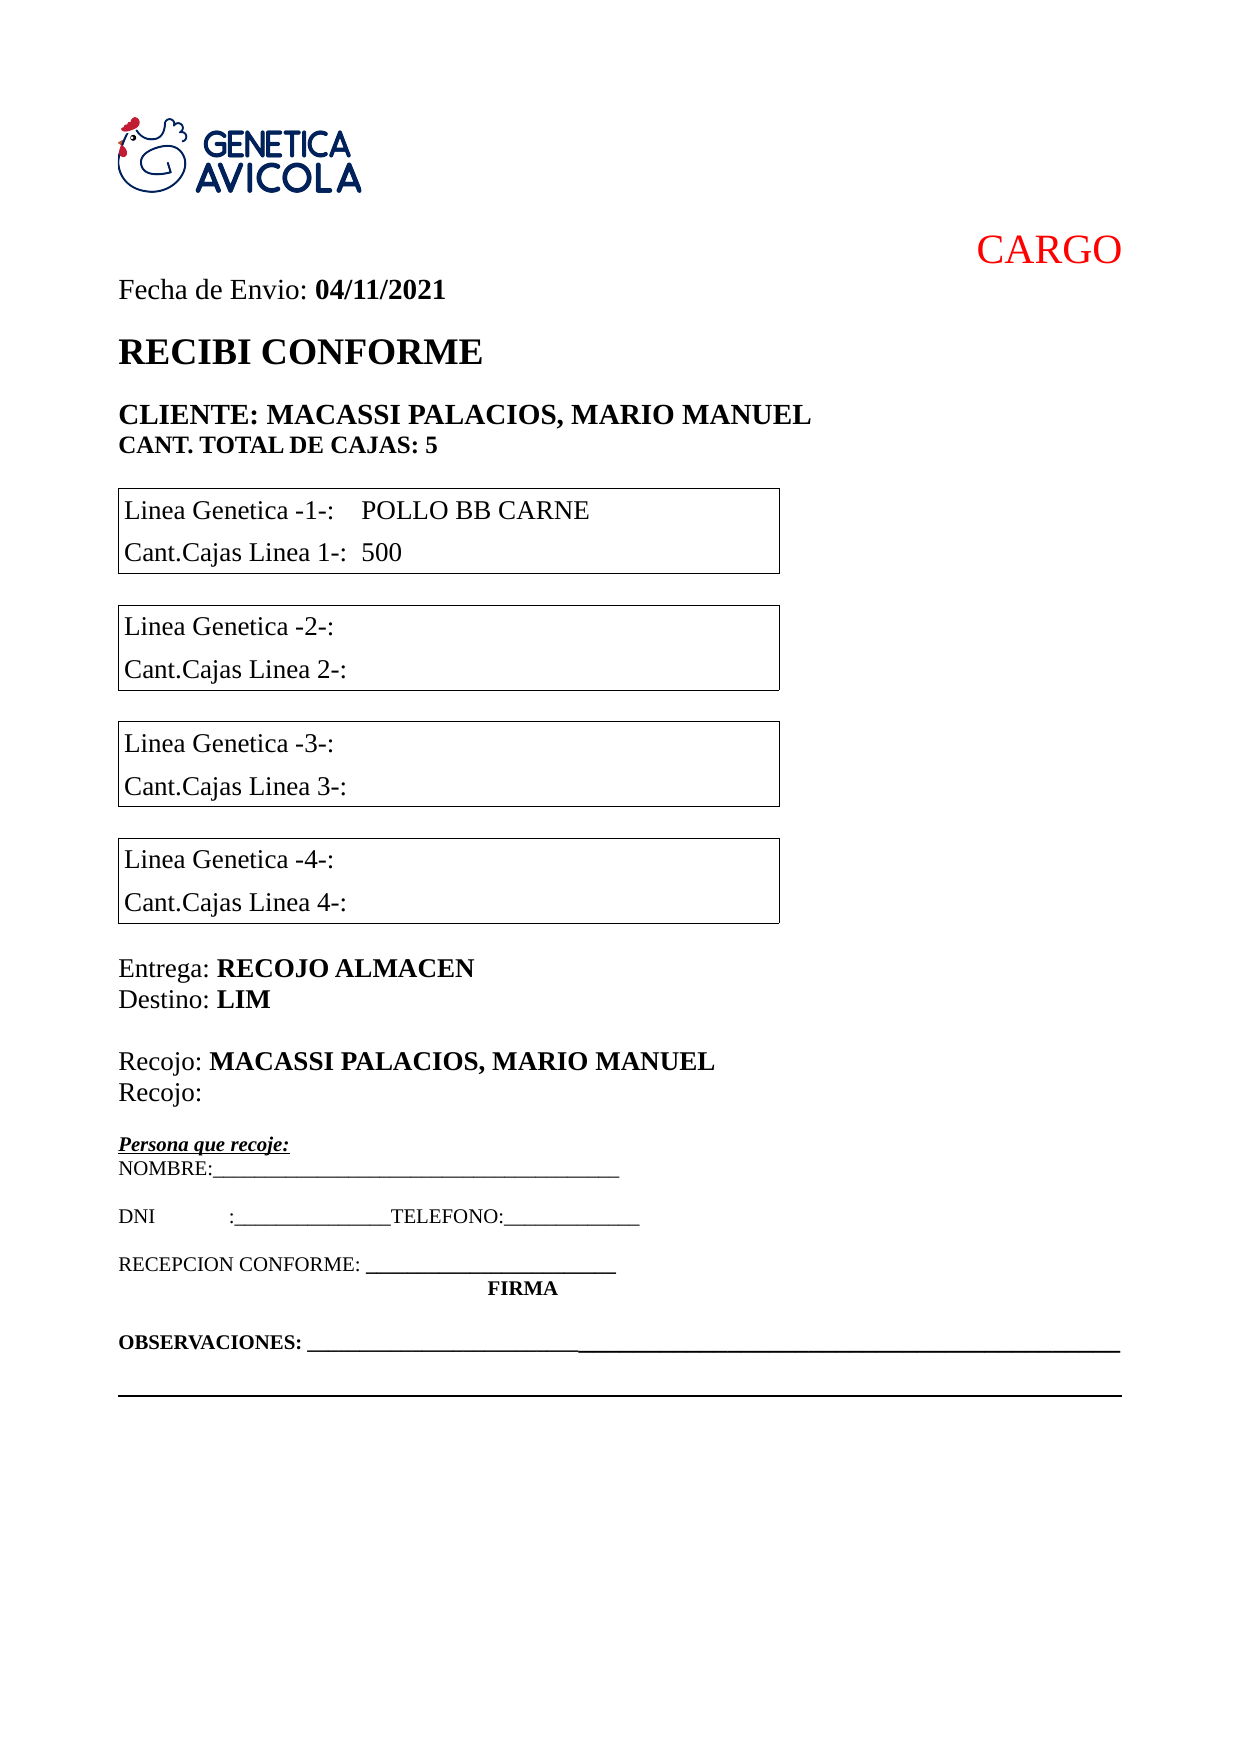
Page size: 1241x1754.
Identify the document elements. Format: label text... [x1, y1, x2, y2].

table_cell [118, 574, 356, 604]
table_cell Cant.Cajas Linea 4-: [119, 880, 356, 923]
text RECEPCION CONFORME: ________________________ [118, 1252, 1122, 1276]
table_cell Linea Genetica -4-: [119, 839, 356, 880]
text FIRMA [118, 1276, 1122, 1300]
table_header POLLO BB CARNE [356, 489, 779, 531]
table_cell Cant.Cajas Linea 3-: [119, 764, 356, 806]
table_cell [356, 839, 779, 880]
table_cell [356, 880, 779, 923]
table_cell Cant.Cajas Linea 2-: [119, 647, 356, 690]
table_cell [356, 722, 779, 764]
text Fecha de Envio: 04/11/2021 [118, 272, 1122, 306]
text Destino: LIM [118, 983, 1122, 1014]
text RECIBI CONFORME [118, 330, 1122, 373]
text OBSERVACIONES: __________________________________________________________________ [118, 1324, 1122, 1355]
table_cell [118, 691, 356, 721]
text CARGO [118, 224, 1122, 272]
picture [117, 117, 362, 193]
text Persona que recoje: [118, 1132, 1122, 1156]
table_cell [356, 691, 779, 721]
table_cell [356, 647, 779, 690]
table_cell [118, 807, 356, 838]
text Entrega: RECOJO ALMACEN [118, 952, 1122, 983]
table_cell [356, 606, 779, 647]
table_cell [356, 807, 779, 838]
table_cell Linea Genetica -3-: [119, 722, 356, 764]
text CLIENTE: MACASSI PALACIOS, MARIO MANUEL [118, 397, 1122, 431]
text Recojo: MACASSI PALACIOS, MARIO MANUEL [118, 1045, 1122, 1076]
text NOMBRE:_______________________________________ [118, 1156, 1122, 1180]
text CANT. TOTAL DE CAJAS: 5 [118, 431, 1122, 459]
table_cell Linea Genetica -2-: [119, 606, 356, 647]
text DNI :_______________TELEFONO:_____________ [118, 1204, 1122, 1228]
table_cell 500 [356, 531, 779, 573]
text Recojo: [118, 1076, 1122, 1108]
table_cell [356, 574, 779, 604]
table_header Linea Genetica -1-: [119, 489, 356, 531]
table_cell Cant.Cajas Linea 1-: [119, 531, 356, 573]
table_cell [356, 764, 779, 806]
